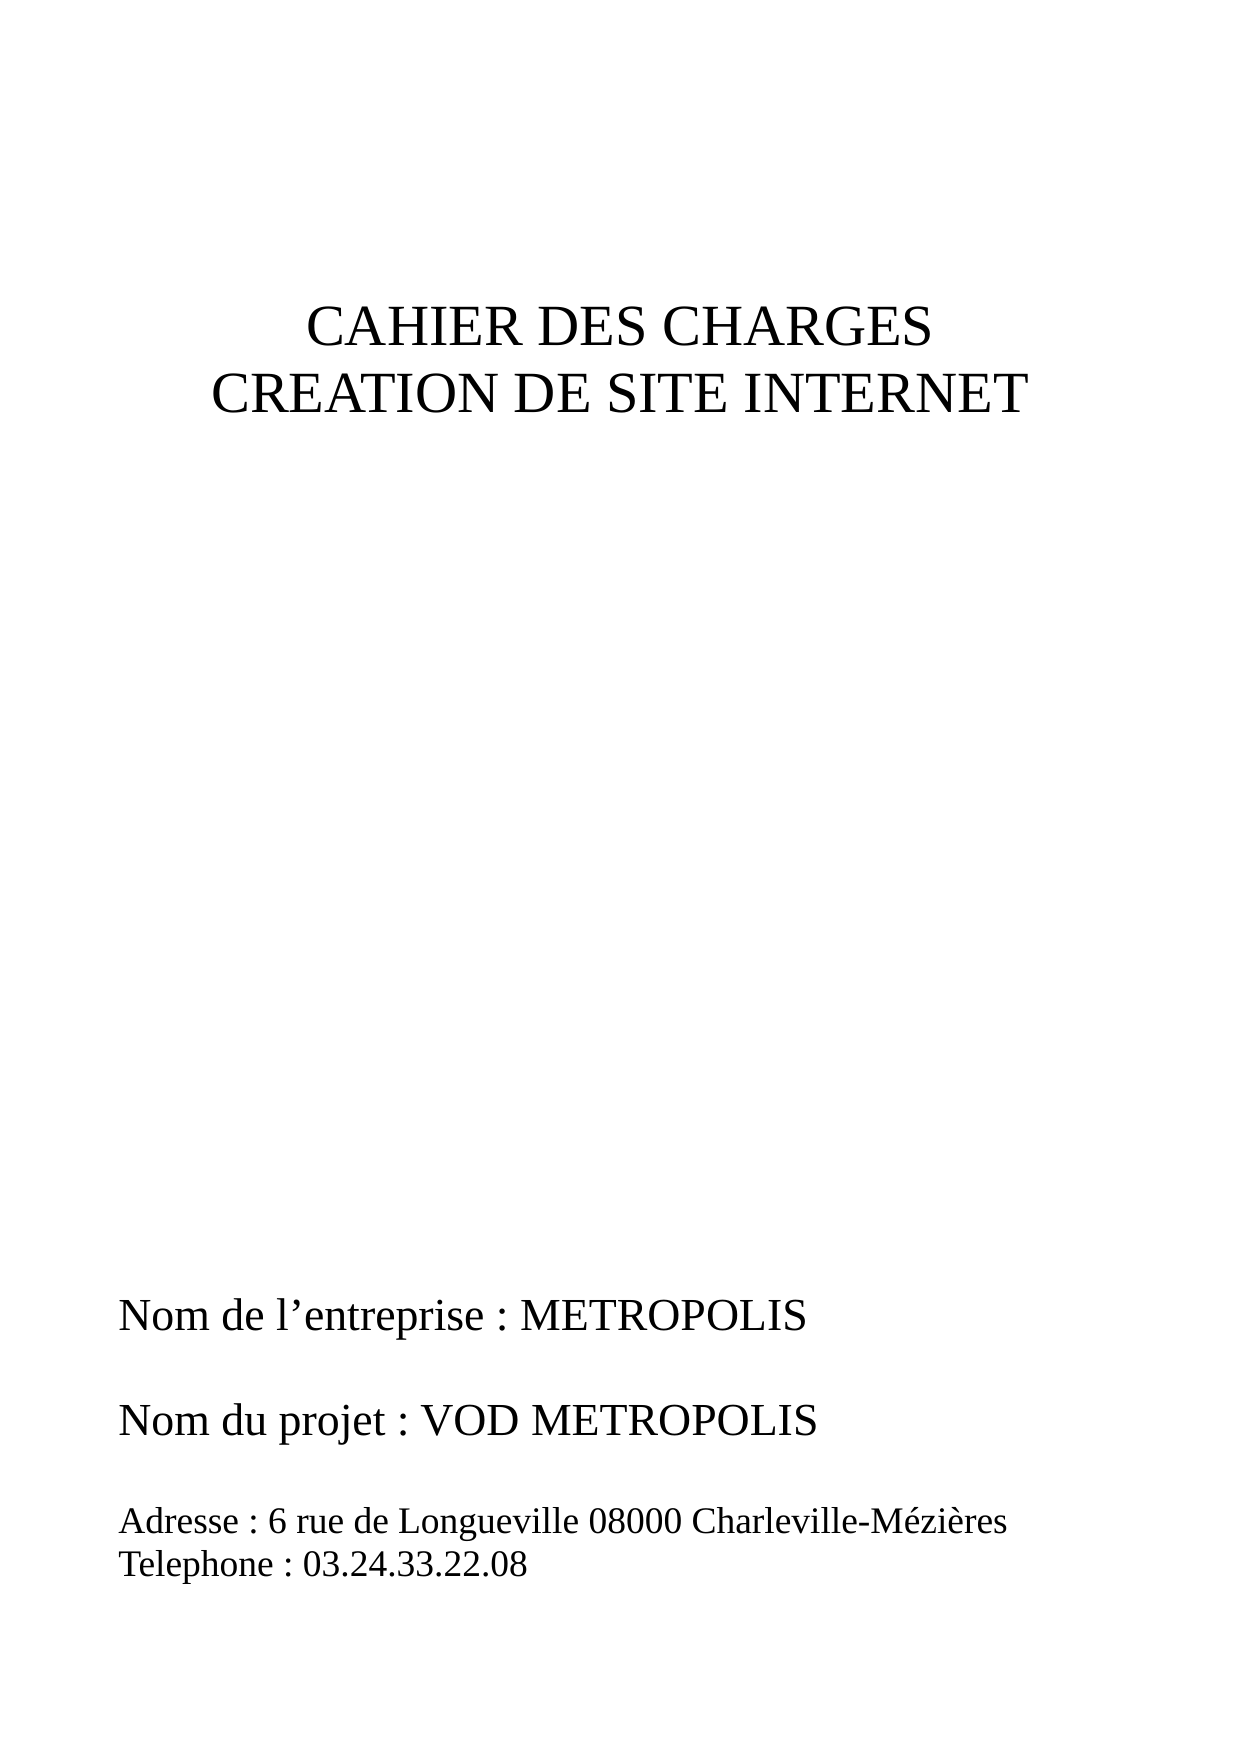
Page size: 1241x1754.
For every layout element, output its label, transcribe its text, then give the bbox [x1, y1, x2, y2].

text Nom de l’entreprise : METROPOLIS [118, 1287, 1122, 1340]
text Nom du projet : VOD METROPOLIS [118, 1393, 1122, 1445]
text CREATION DE SITE INTERNET [118, 358, 1122, 425]
text CAHIER DES CHARGES [118, 291, 1122, 358]
text Telephone : 03.24.33.22.08 [118, 1541, 1122, 1584]
text Adresse : 6 rue de Longueville 08000 Charleville-Mézières [118, 1498, 1122, 1541]
